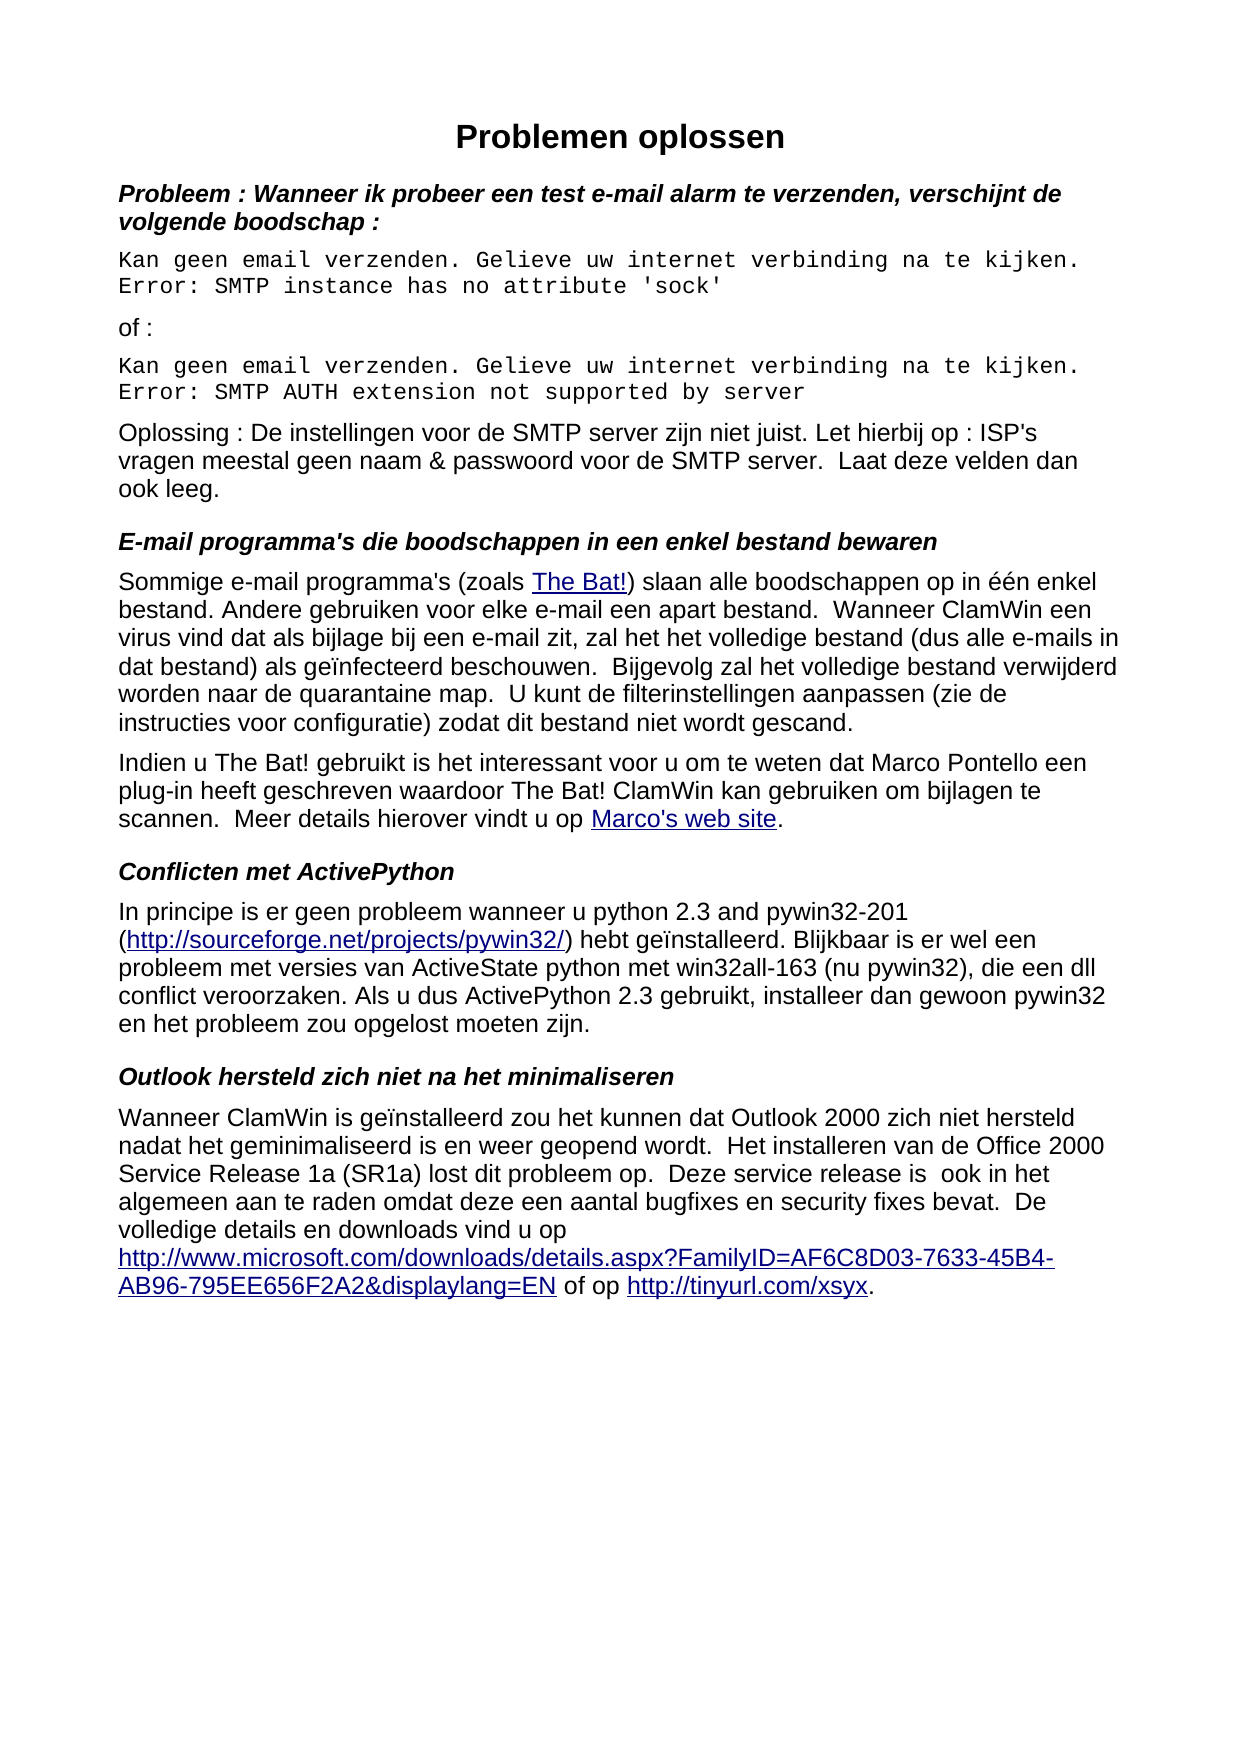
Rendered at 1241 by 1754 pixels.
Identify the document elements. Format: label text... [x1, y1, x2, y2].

text Indien u The Bat! gebruikt is het interessant voor u om te weten dat Marco Pontello een plug-in heeft geschreven waardoor The Bat! ClamWin kan gebruiken om bijlagen te scannen. Meer details hierover vindt u op Marco's web site. [118, 749, 1122, 833]
text Sommige e-mail programma's (zoals The Bat!) slaan alle boodschappen op in één enkel bestand. Andere gebruiken voor elke e-mail een apart bestand. Wanneer ClamWin een virus vind dat als bijlage bij een e-mail zit, zal het het volledige bestand (dus alle e-mails in dat bestand) als geïnfecteerd beschouwen. Bijgevolg zal het volledige bestand verwijderd worden naar de quarantaine map. U kunt de filterinstellingen aanpassen (zie de instructies voor configuratie) zodat dit bestand niet wordt gescand. [118, 568, 1122, 736]
text Kan geen email verzenden. Gelieve uw internet verbinding na te kijken. Error: SMTP AUTH extension not supported by server [118, 354, 1122, 406]
subtitle Problemen oplossen [118, 118, 1122, 155]
subtitle Conflicten met ActivePython [118, 858, 1122, 886]
text Oplossing : De instellingen voor de SMTP server zijn niet juist. Let hierbij op : ISP's vragen meestal geen naam & passwoord voor de SMTP server. Laat deze velden dan ook leeg. [118, 419, 1122, 503]
subtitle E-mail programma's die boodschappen in een enkel bestand bewaren [118, 528, 1122, 556]
subtitle Probleem : Wanneer ik probeer een test e-mail alarm te verzenden, verschijnt de volgende boodschap : [118, 180, 1122, 236]
subtitle Outlook hersteld zich niet na het minimaliseren [118, 1063, 1122, 1091]
text Kan geen email verzenden. Gelieve uw internet verbinding na te kijken. Error: SMTP instance has no attribute 'sock' [118, 248, 1122, 301]
text Wanneer ClamWin is geïnstalleerd zou het kunnen dat Outlook 2000 zich niet hersteld nadat het geminimaliseerd is en weer geopend wordt. Het installeren van de Office 2000 Service Release 1a (SR1a) lost dit probleem op. Deze service release is ook in het algemeen aan te raden omdat deze een aantal bugfixes en security fixes bevat. De volledige details en downloads vind u op http://www.microsoft.com/downloads/details.aspx?FamilyID=AF6C8D03-7633-45B4-AB96-795EE656F2A2&displaylang=EN of op http://tinyurl.com/xsyx. [118, 1103, 1122, 1299]
text of : [118, 313, 1122, 341]
text In principe is er geen probleem wanneer u python 2.3 and pywin32-201 (http://sourceforge.net/projects/pywin32/) hebt geïnstalleerd. Blijkbaar is er wel een probleem met versies van ActiveState python met win32all-163 (nu pywin32), die een dll conflict veroorzaken. Als u dus ActivePython 2.3 gebruikt, installeer dan gewoon pywin32 en het probleem zou opgelost moeten zijn. [118, 898, 1122, 1038]
